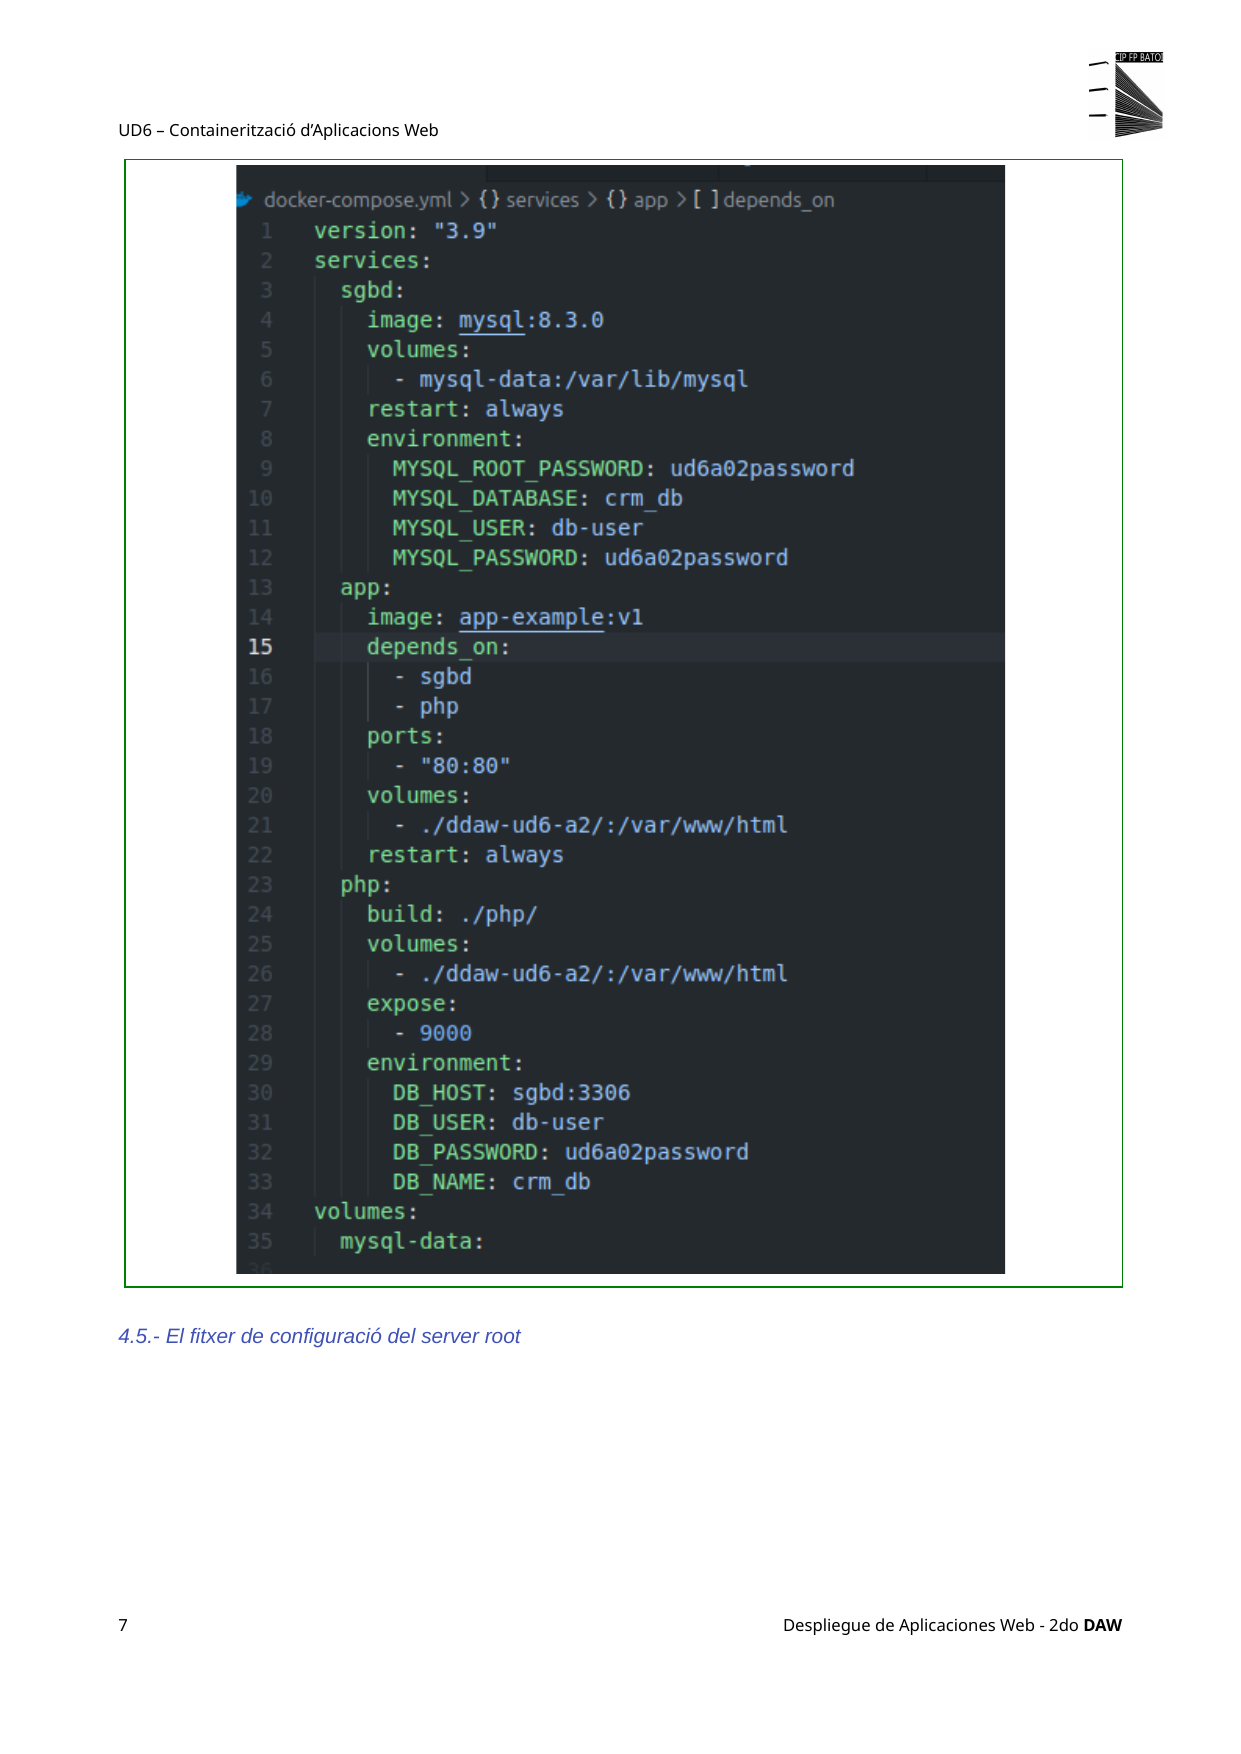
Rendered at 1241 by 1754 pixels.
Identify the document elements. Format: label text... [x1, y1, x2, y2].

picture [236, 165, 1005, 1274]
table_header [126, 160, 1122, 1286]
list 4.5.- El fitxer de configuració del server root [118, 1323, 1122, 1347]
picture [1087, 49, 1165, 140]
